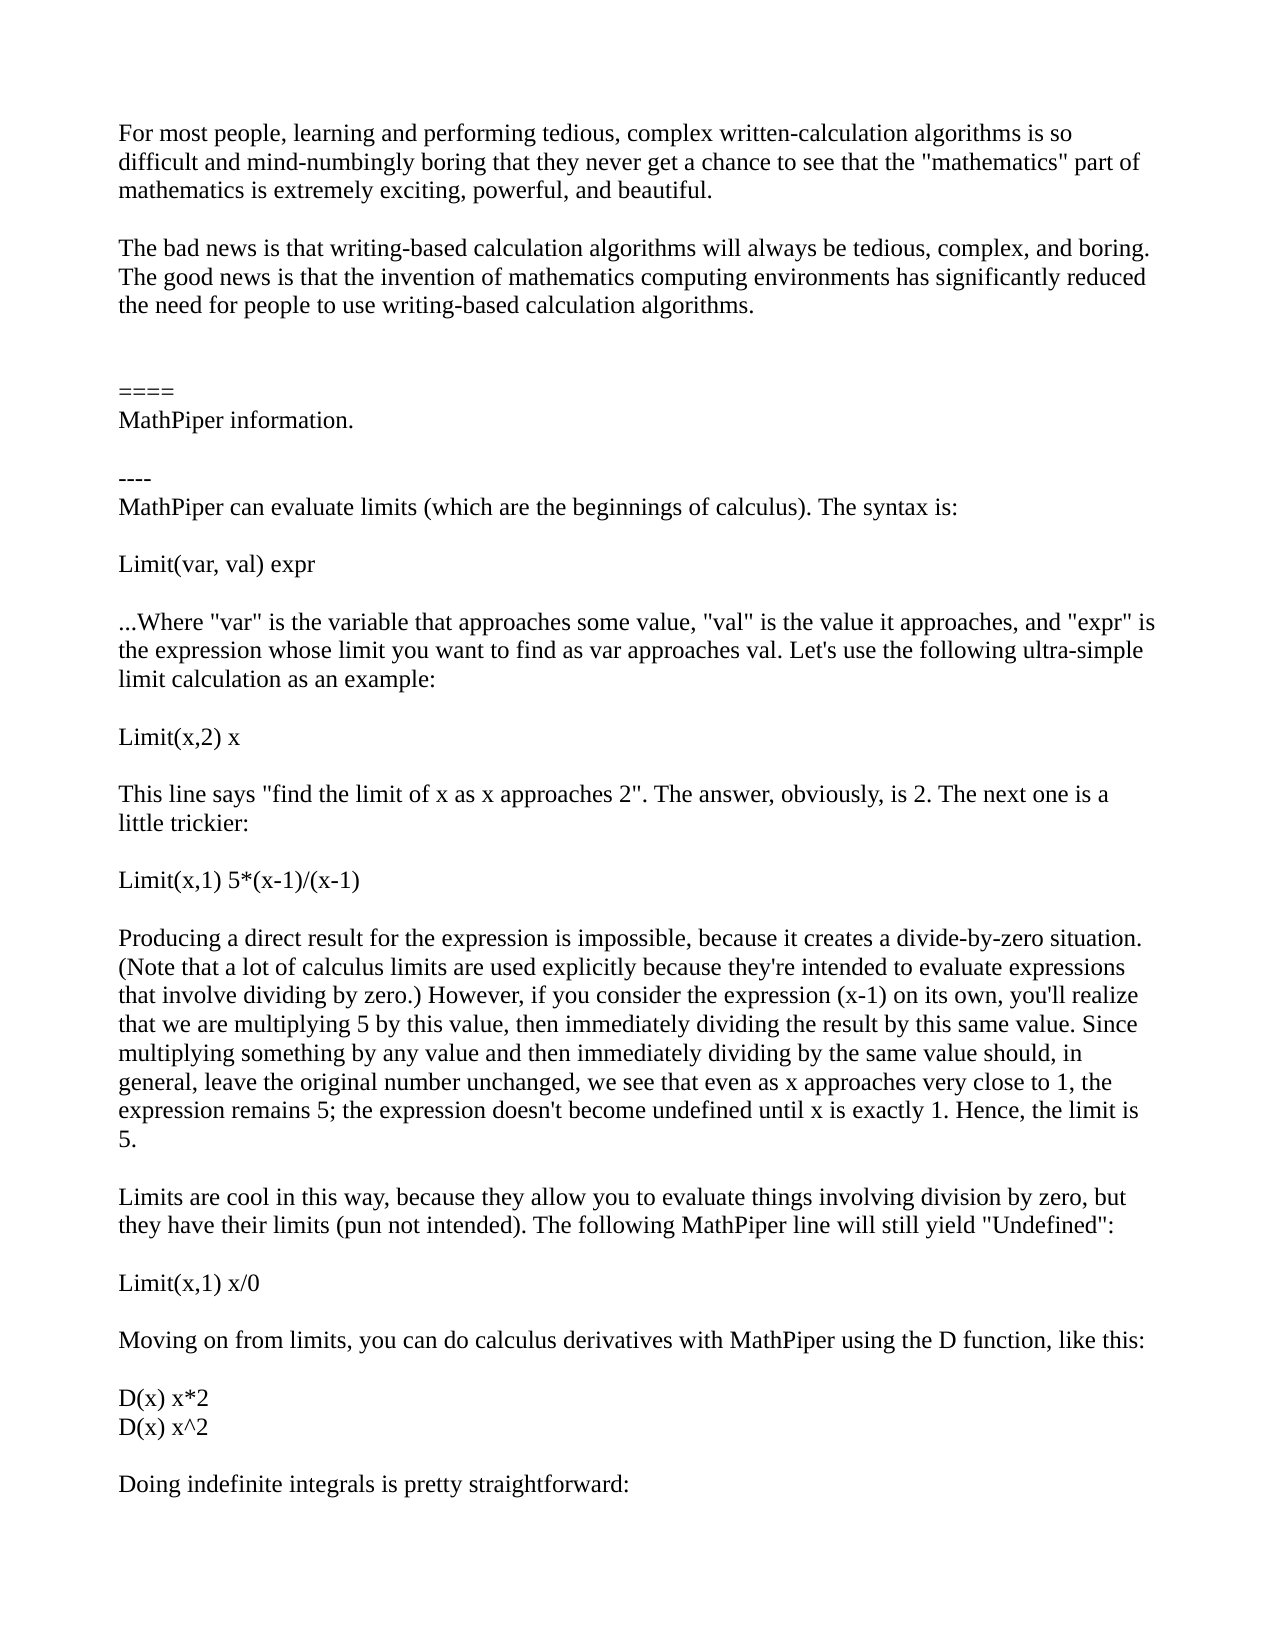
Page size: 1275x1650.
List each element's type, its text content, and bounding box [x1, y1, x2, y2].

text D(x) x^2 [118, 1412, 1157, 1441]
text Producing a direct result for the expression is impossible, because it creates a divide-by-zero situation. (Note that a lot of calculus limits are used explicitly because they're intended to evaluate expressions that involve dividing by zero.) However, if you consider the expression (x-1) on its own, you'll realize that we are multiplying 5 by this value, then immediately dividing the result by this same value. Since multiplying something by any value and then immediately dividing by the same value should, in general, leave the original number unchanged, we see that even as x approaches very close to 1, the expression remains 5; the expression doesn't become undefined until x is exactly 1. Hence, the limit is 5. [118, 923, 1157, 1153]
text For most people, learning and performing tedious, complex written-calculation algorithms is so difficult and mind-numbingly boring that they never get a chance to see that the "mathematics" part of mathematics is extremely exciting, powerful, and beautiful. [118, 118, 1157, 204]
text This line says "find the limit of x as x approaches 2". The answer, obviously, is 2. The next one is a little trickier: [118, 779, 1157, 837]
text Limit(var, val) expr [118, 549, 1157, 578]
text MathPiper information. [118, 406, 1157, 434]
text MathPiper can evaluate limits (which are the beginnings of calculus). The syntax is: [118, 492, 1157, 521]
text ==== [118, 377, 1157, 406]
text Doing indefinite integrals is pretty straightforward: [118, 1469, 1157, 1498]
text Limit(x,1) 5*(x-1)/(x-1) [118, 866, 1157, 894]
text D(x) x*2 [118, 1383, 1157, 1412]
text Limits are cool in this way, because they allow you to evaluate things involving division by zero, but they have their limits (pun not intended). The following MathPiper line will still yield "Undefined": [118, 1182, 1157, 1239]
text ...Where "var" is the variable that approaches some value, "val" is the value it approaches, and "expr" is the expression whose limit you want to find as var approaches val. Let's use the following ultra-simple limit calculation as an example: [118, 607, 1157, 693]
text Limit(x,1) x/0 [118, 1268, 1157, 1297]
text Moving on from limits, you can do calculus derivatives with MathPiper using the D function, like this: [118, 1326, 1157, 1354]
text The bad news is that writing-based calculation algorithms will always be tedious, complex, and boring. The good news is that the invention of mathematics computing environments has significantly reduced the need for people to use writing-based calculation algorithms. [118, 233, 1157, 319]
text ---- [118, 463, 1157, 492]
text Limit(x,2) x [118, 722, 1157, 751]
